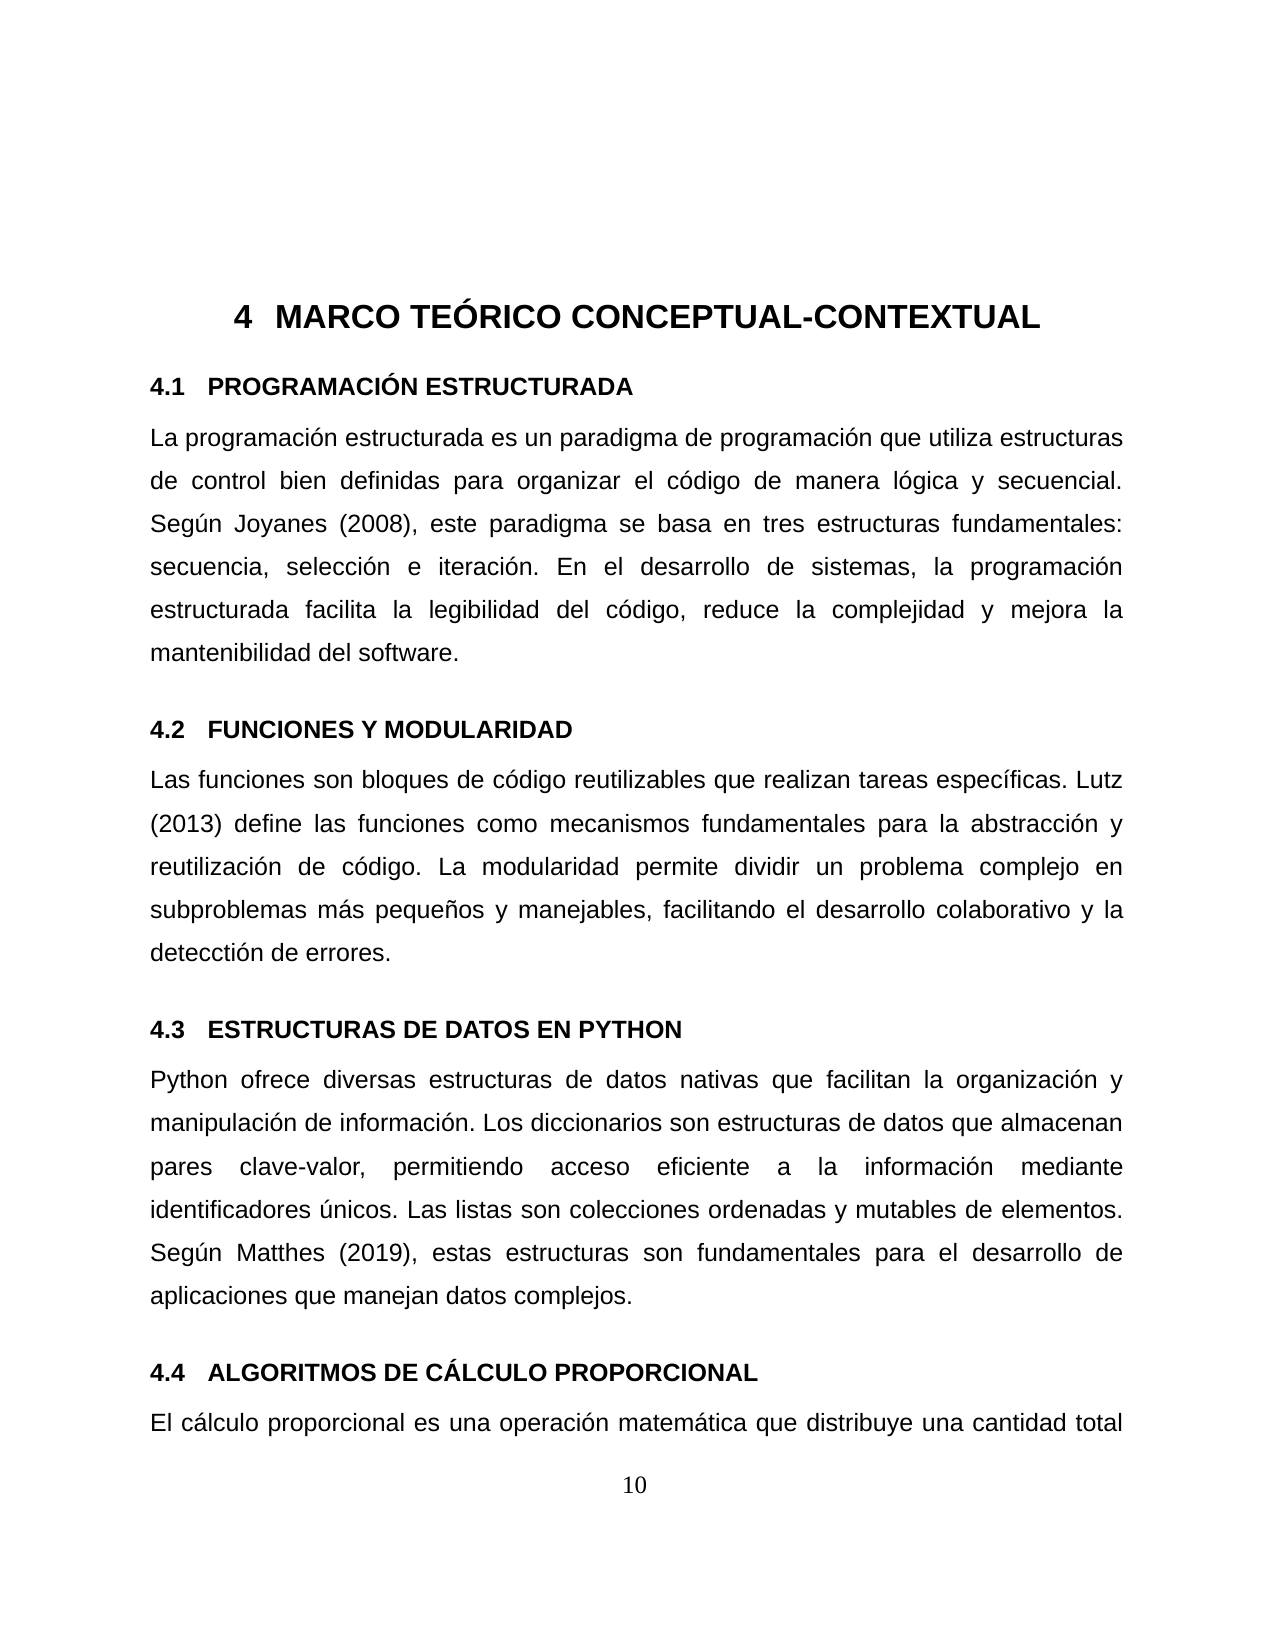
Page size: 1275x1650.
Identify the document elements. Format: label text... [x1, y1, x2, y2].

subtitle ALGORITMOS DE CÁLCULO PROPORCIONAL [150, 1358, 1125, 1387]
subtitle MARCO TEÓRICO CONCEPTUAL-CONTEXTUAL [150, 297, 1125, 335]
text La programación estructurada es un paradigma de programación que utiliza estructuras de control bien definidas para organizar el código de manera lógica y secuencial. Según Joyanes (2008), este paradigma se basa en tres estructuras fundamentales: secuencia, selección e iteración. En el desarrollo de sistemas, la programación estructurada facilita la legibilidad del código, reduce la complejidad y mejora la mantenibilidad del software. [150, 423, 1125, 667]
text Python ofrece diversas estructuras de datos nativas que facilitan la organización y manipulación de información. Los diccionarios son estructuras de datos que almacenan pares clave-valor, permitiendo acceso eficiente a la información mediante identificadores únicos. Las listas son colecciones ordenadas y mutables de elementos. Según Matthes (2019), estas estructuras son fundamentales para el desarrollo de aplicaciones que manejan datos complejos. [150, 1065, 1125, 1310]
subtitle FUNCIONES Y MODULARIDAD [150, 715, 1125, 744]
text El cálculo proporcional es una operación matemática que distribuye una cantidad total [150, 1408, 1125, 1437]
subtitle ESTRUCTURAS DE DATOS EN PYTHON [150, 1015, 1125, 1044]
subtitle PROGRAMACIÓN ESTRUCTURADA [150, 372, 1125, 401]
text Las funciones son bloques de código reutilizables que realizan tareas específicas. Lutz (2013) define las funciones como mecanismos fundamentales para la abstracción y reutilización de código. La modularidad permite dividir un problema complejo en subproblemas más pequeños y manejables, facilitando el desarrollo colaborativo y la detecctión de errores. [150, 766, 1125, 967]
